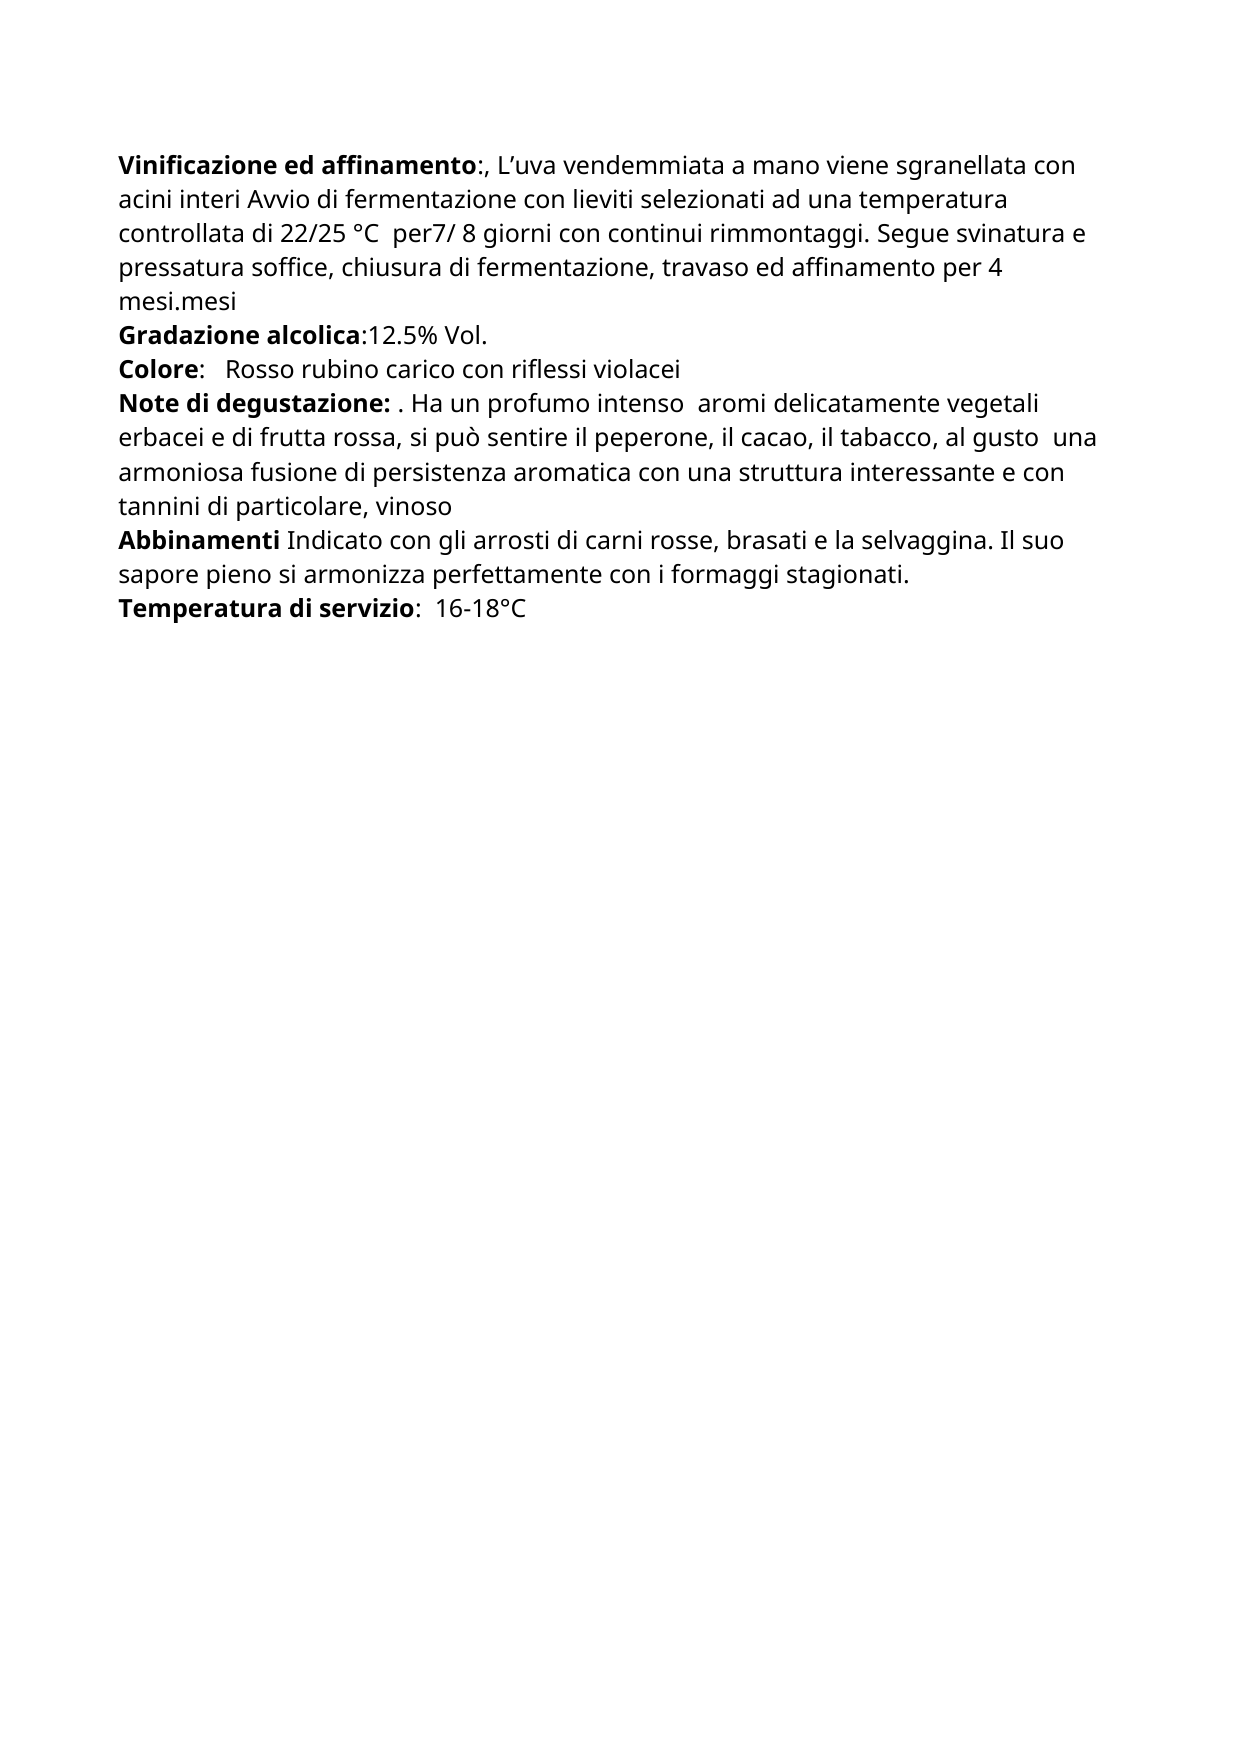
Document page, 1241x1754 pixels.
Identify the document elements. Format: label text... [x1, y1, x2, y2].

text Gradazione alcolica:12.5% Vol. [118, 318, 1122, 352]
text Note di degustazione: . Ha un profumo intenso aromi delicatamente vegetali erbacei e di frutta rossa, si può sentire il peperone, il cacao, il tabacco, al gusto una armoniosa fusione di persistenza aromatica con una struttura interessante e con tannini di particolare, vinoso [118, 386, 1122, 522]
text Temperatura di servizio: 16-18°C [118, 590, 1122, 624]
text Colore: Rosso rubino carico con riflessi violacei [118, 352, 1122, 386]
text Abbinamenti Indicato con gli arrosti di carni rosse, brasati e la selvaggina. Il suo sapore pieno si armonizza perfettamente con i formaggi stagionati. [118, 522, 1122, 590]
text Vinificazione ed affinamento:, L’uva vendemmiata a mano viene sgranellata con acini interi Avvio di fermentazione con lieviti selezionati ad una temperatura controllata di 22/25 °C per7/ 8 giorni con continui rimmontaggi. Segue svinatura e pressatura soffice, chiusura di fermentazione, travaso ed affinamento per 4 mesi.mesi [118, 148, 1122, 318]
